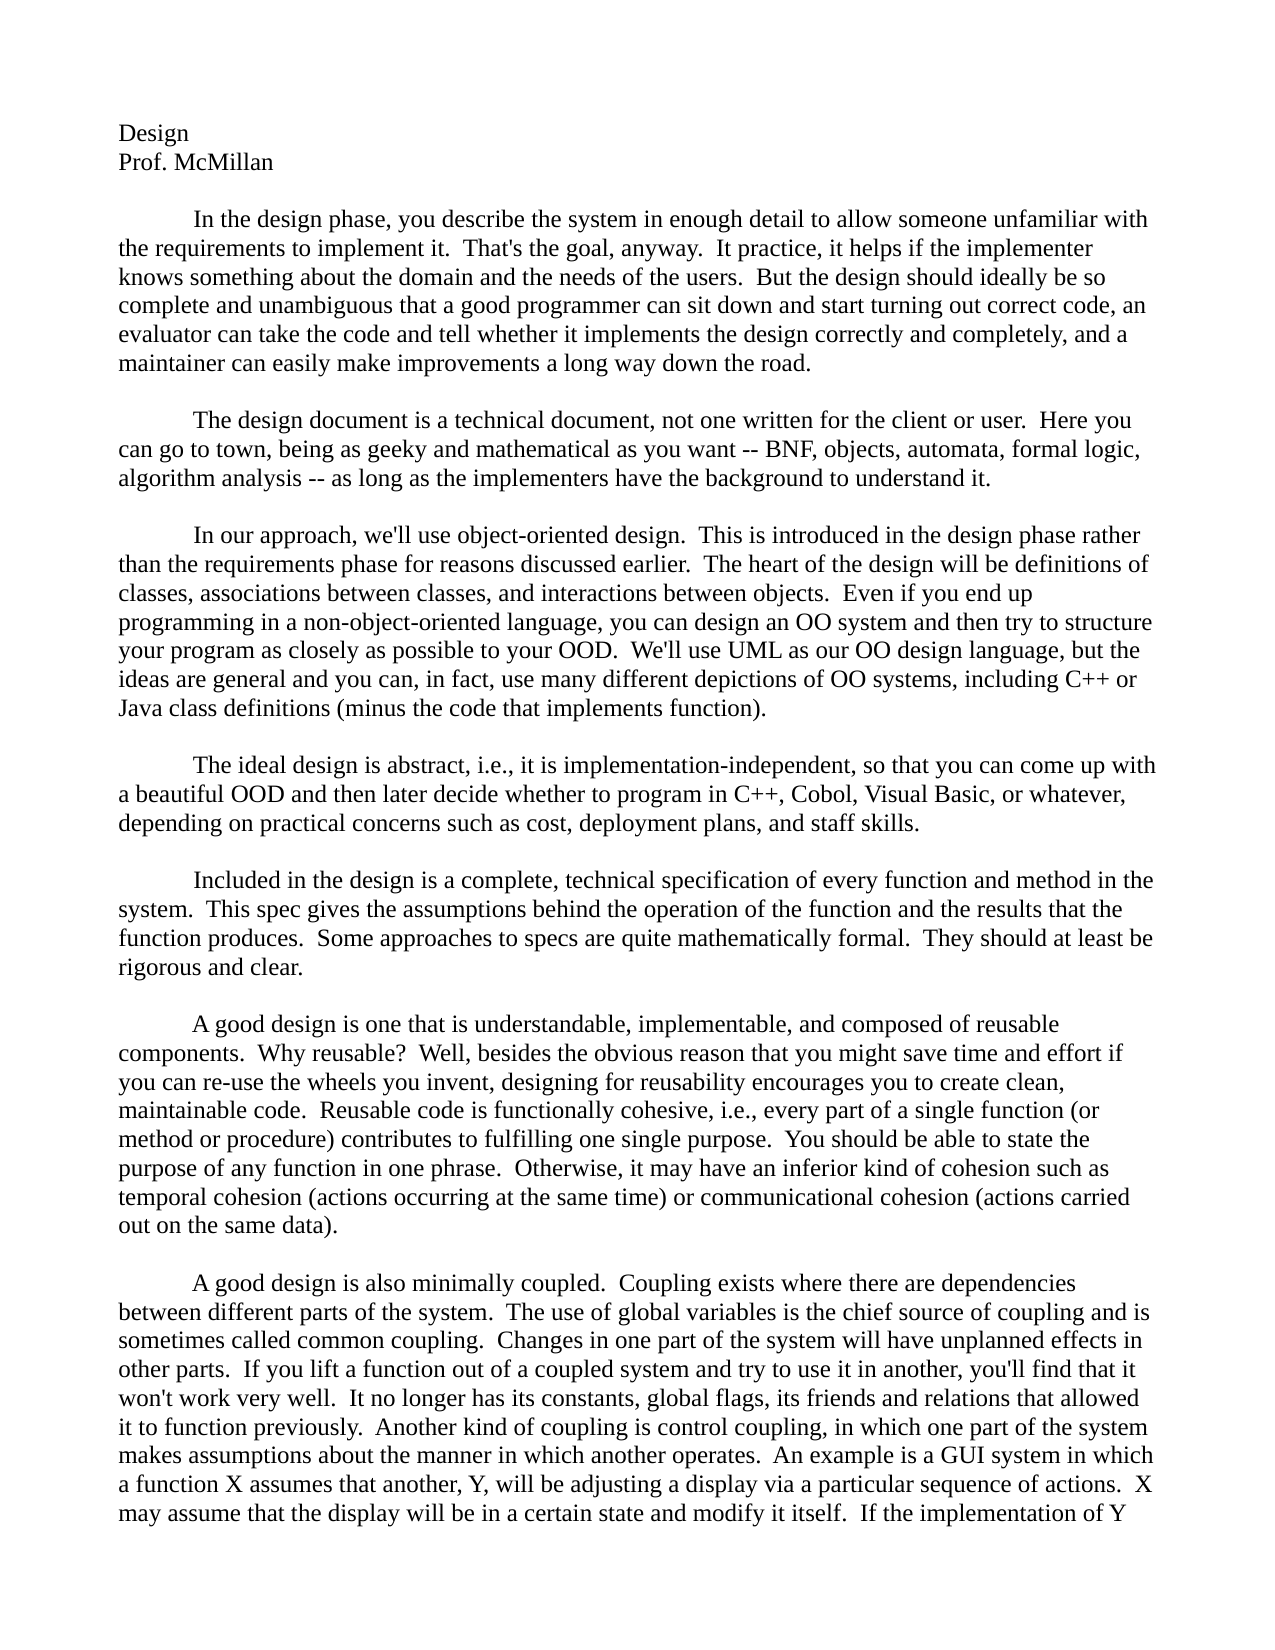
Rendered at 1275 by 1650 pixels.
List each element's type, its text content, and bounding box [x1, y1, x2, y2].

text Included in the design is a complete, technical specification of every function and method in the system. This spec gives the assumptions behind the operation of the function and the results that the function produces. Some approaches to specs are quite mathematically formal. They should at least be rigorous and clear. [118, 866, 1157, 981]
text The ideal design is abstract, i.e., it is implementation-independent, so that you can come up with a beautiful OOD and then later decide whether to program in C++, Cobol, Visual Basic, or whatever, depending on practical concerns such as cost, deployment plans, and staff skills. [118, 751, 1157, 837]
text In the design phase, you describe the system in enough detail to allow someone unfamiliar with the requirements to implement it. That's the goal, anyway. It practice, it helps if the implementer knows something about the domain and the needs of the users. But the design should ideally be so complete and unambiguous that a good programmer can sit down and start turning out correct code, an evaluator can take the code and tell whether it implements the design correctly and completely, and a maintainer can easily make improvements a long way down the road. [118, 204, 1157, 377]
text The design document is a technical document, not one written for the client or user. Here you can go to town, being as geeky and mathematical as you want -- BNF, objects, automata, formal logic, algorithm analysis -- as long as the implementers have the background to understand it. [118, 406, 1157, 492]
text A good design is also minimally coupled. Coupling exists where there are dependencies between different parts of the system. The use of global variables is the chief source of coupling and is sometimes called common coupling. Changes in one part of the system will have unplanned effects in other parts. If you lift a function out of a coupled system and try to use it in another, you'll find that it won't work very well. It no longer has its constants, global flags, its friends and relations that allowed it to function previously. Another kind of coupling is control coupling, in which one part of the system makes assumptions about the manner in which another operates. An example is a GUI system in which a function X assumes that another, Y, will be adjusting a display via a particular sequence of actions. X may assume that the display will be in a certain state and modify it itself. If the implementation of Y [118, 1268, 1157, 1527]
text A good design is one that is understandable, implementable, and composed of reusable components. Why reusable? Well, besides the obvious reason that you might save time and effort if you can re-use the wheels you invent, designing for reusability encourages you to create clean, maintainable code. Reusable code is functionally cohesive, i.e., every part of a single function (or method or procedure) contributes to fulfilling one single purpose. You should be able to state the purpose of any function in one phrase. Otherwise, it may have an inferior kind of cohesion such as temporal cohesion (actions occurring at the same time) or communicational cohesion (actions carried out on the same data). [118, 1009, 1157, 1239]
text Prof. McMillan [118, 147, 1157, 176]
text Design [118, 118, 1157, 147]
text In our approach, we'll use object-oriented design. This is introduced in the design phase rather than the requirements phase for reasons discussed earlier. The heart of the design will be definitions of classes, associations between classes, and interactions between objects. Even if you end up programming in a non-object-oriented language, you can design an OO system and then try to structure your program as closely as possible to your OOD. We'll use UML as our OO design language, but the ideas are general and you can, in fact, use many different depictions of OO systems, including C++ or Java class definitions (minus the code that implements function). [118, 521, 1157, 722]
